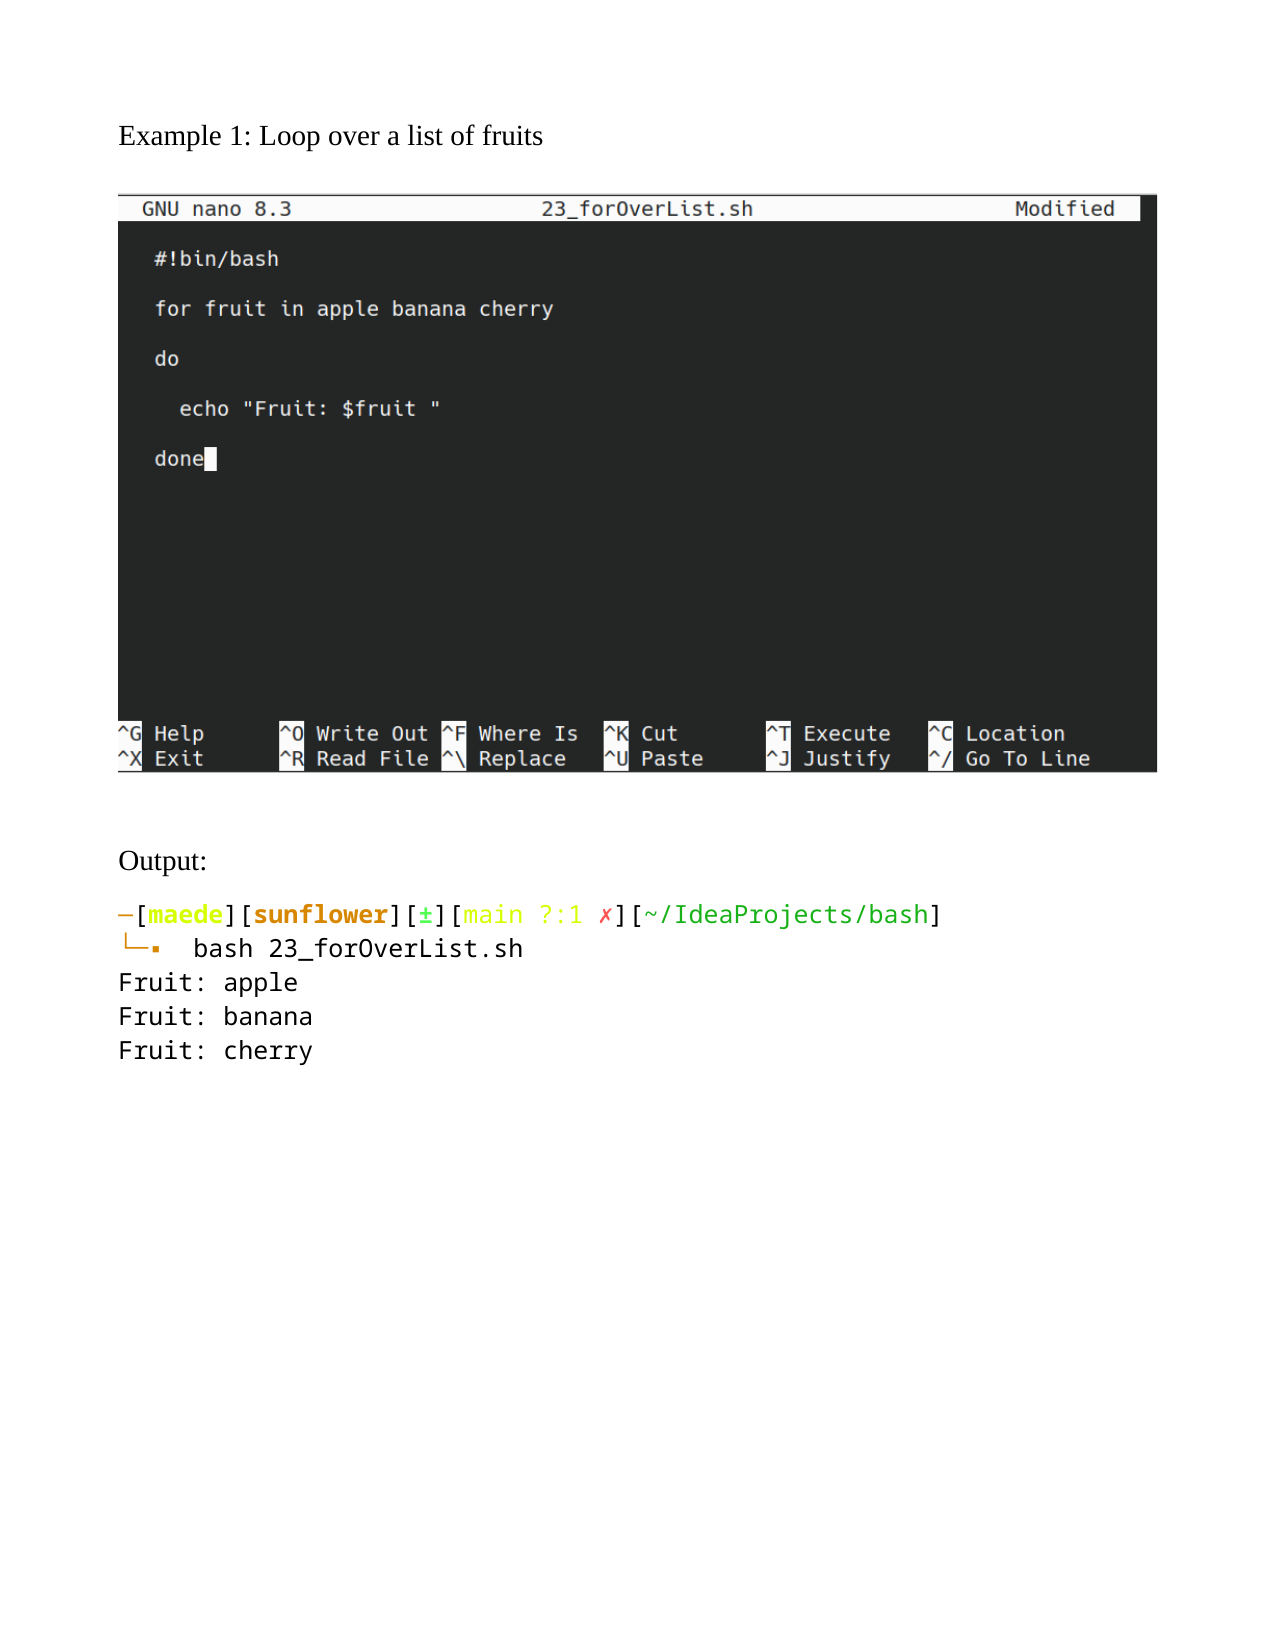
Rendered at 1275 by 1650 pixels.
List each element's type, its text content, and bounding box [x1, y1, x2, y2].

subtitle Example 1: Loop over a list of fruits [118, 118, 1157, 152]
picture [118, 193, 1158, 773]
text Output: [118, 843, 1157, 877]
text ─[maede][sunflower][±][main ?:1 ✗][~/IdeaProjects/bash] └─▪ bash 23_forOverList.sh Fruit: apple Fruit: banana Fruit: cherry [118, 896, 1157, 1091]
